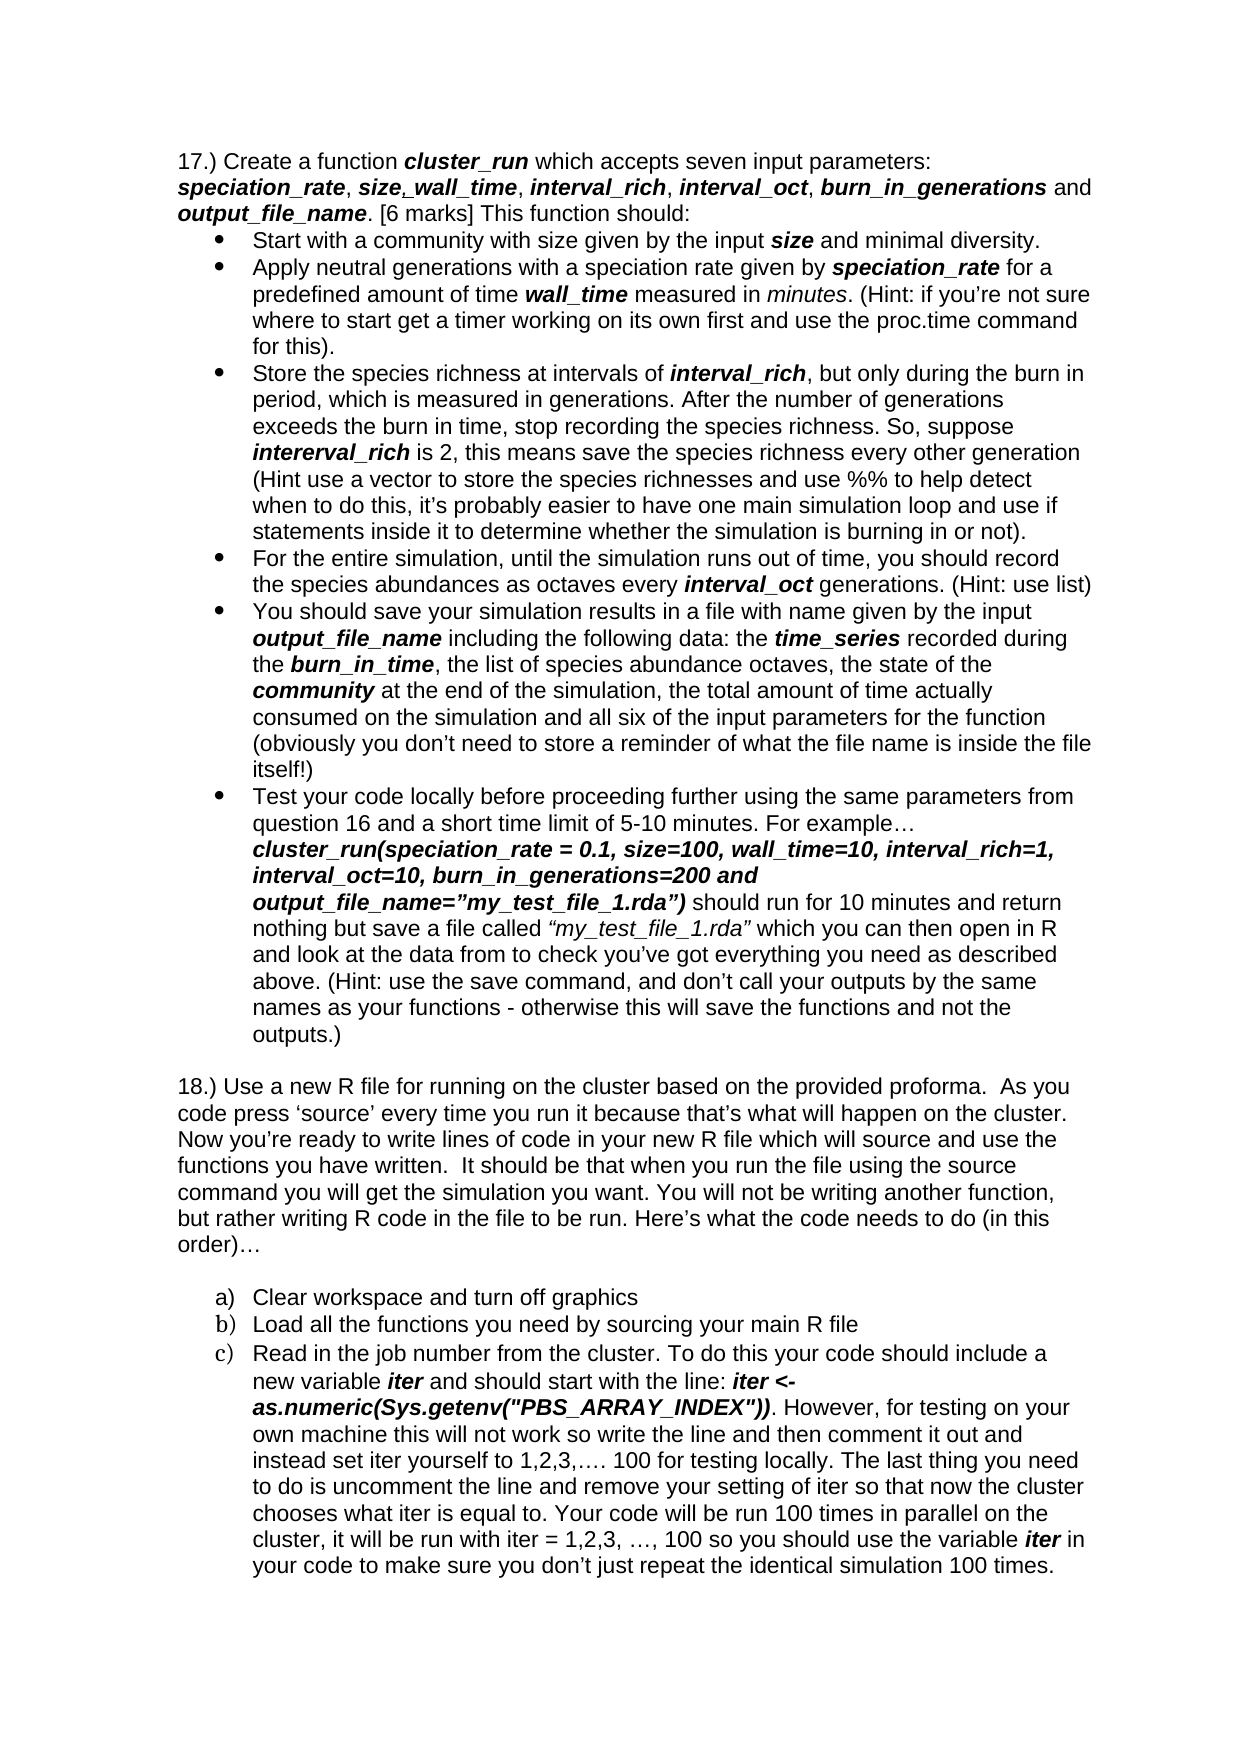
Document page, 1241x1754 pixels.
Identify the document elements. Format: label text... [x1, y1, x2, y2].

list You should save your simulation results in a file with name given by the input output_file_name including the following data: the time_series recorded during the burn_in_time, the list of species abundance octaves, the state of the community at the end of the simulation, the total amount of time actually consumed on the simulation and all six of the input parameters for the function (obviously you don’t need to store a reminder of what the file name is inside the file itself!) [215, 598, 1092, 783]
list Test your code locally before proceeding further using the same parameters from question 16 and a short time limit of 5-10 minutes. For example… cluster_run(speciation_rate = 0.1, size=100, wall_time=10, interval_rich=1, interval_oct=10, burn_in_generations=200 and output_file_name=”my_test_file_1.rda”) should run for 10 minutes and return nothing but save a file called “my_test_file_1.rda” which you can then open in R and look at the data from to check you’ve got everything you need as described above. (Hint: use the save command, and don’t call your outputs by the same names as your functions - otherwise this will save the functions and not the outputs.) [215, 783, 1092, 1047]
list Clear workspace and turn off graphics [215, 1284, 1092, 1310]
list Store the species richness at intervals of interval_rich, but only during the burn in period, which is measured in generations. After the number of generations exceeds the burn in time, stop recording the species richness. So, suppose intererval_rich is 2, this means save the species richness every other generation (Hint use a vector to store the species richnesses and use %% to help detect when to do this, it’s probably easier to have one main simulation loop and use if statements inside it to determine whether the simulation is burning in or not). [215, 359, 1092, 544]
list Apply neutral generations with a speciation rate given by speciation_rate for a predefined amount of time wall_time measured in minutes. (Hint: if you’re not sure where to start get a timer working on its own first and use the proc.time command for this). [215, 254, 1092, 359]
text 18.) Use a new R file for running on the cluster based on the provided proforma. As you code press ‘source’ every time you run it because that’s what will happen on the cluster. Now you’re ready to write lines of code in your new R file which will source and use the functions you have written. It should be that when you run the file using the source command you will get the simulation you want. You will not be writing another function, but rather writing R code in the file to be run. Here’s what the code needs to do (in this order)… [177, 1073, 1092, 1258]
list Start with a community with size given by the input size and minimal diversity. [215, 227, 1092, 254]
list Read in the job number from the cluster. To do this your code should include a new variable iter and should start with the line: iter <- as.numeric(Sys.getenv("PBS_ARRAY_INDEX")). However, for testing on your own machine this will not work so write the line and then comment it out and instead set iter yourself to 1,2,3,…. 100 for testing locally. The last thing you need to do is uncomment the line and remove your setting of iter so that now the cluster chooses what iter is equal to. Your code will be run 100 times in parallel on the cluster, it will be run with iter = 1,2,3, …, 100 so you should use the variable iter in your code to make sure you don’t just repeat the identical simulation 100 times. [215, 1339, 1092, 1579]
text 17.) Create a function cluster_run which accepts seven input parameters: speciation_rate, size, wall_time, interval_rich, interval_oct, burn_in_generations and output_file_name. [6 marks] This function should: [177, 148, 1092, 227]
list Load all the functions you need by sourcing your main R file [215, 1310, 1092, 1339]
list For the entire simulation, until the simulation runs out of time, you should record the species abundances as octaves every interval_oct generations. (Hint: use list) [215, 544, 1092, 598]
